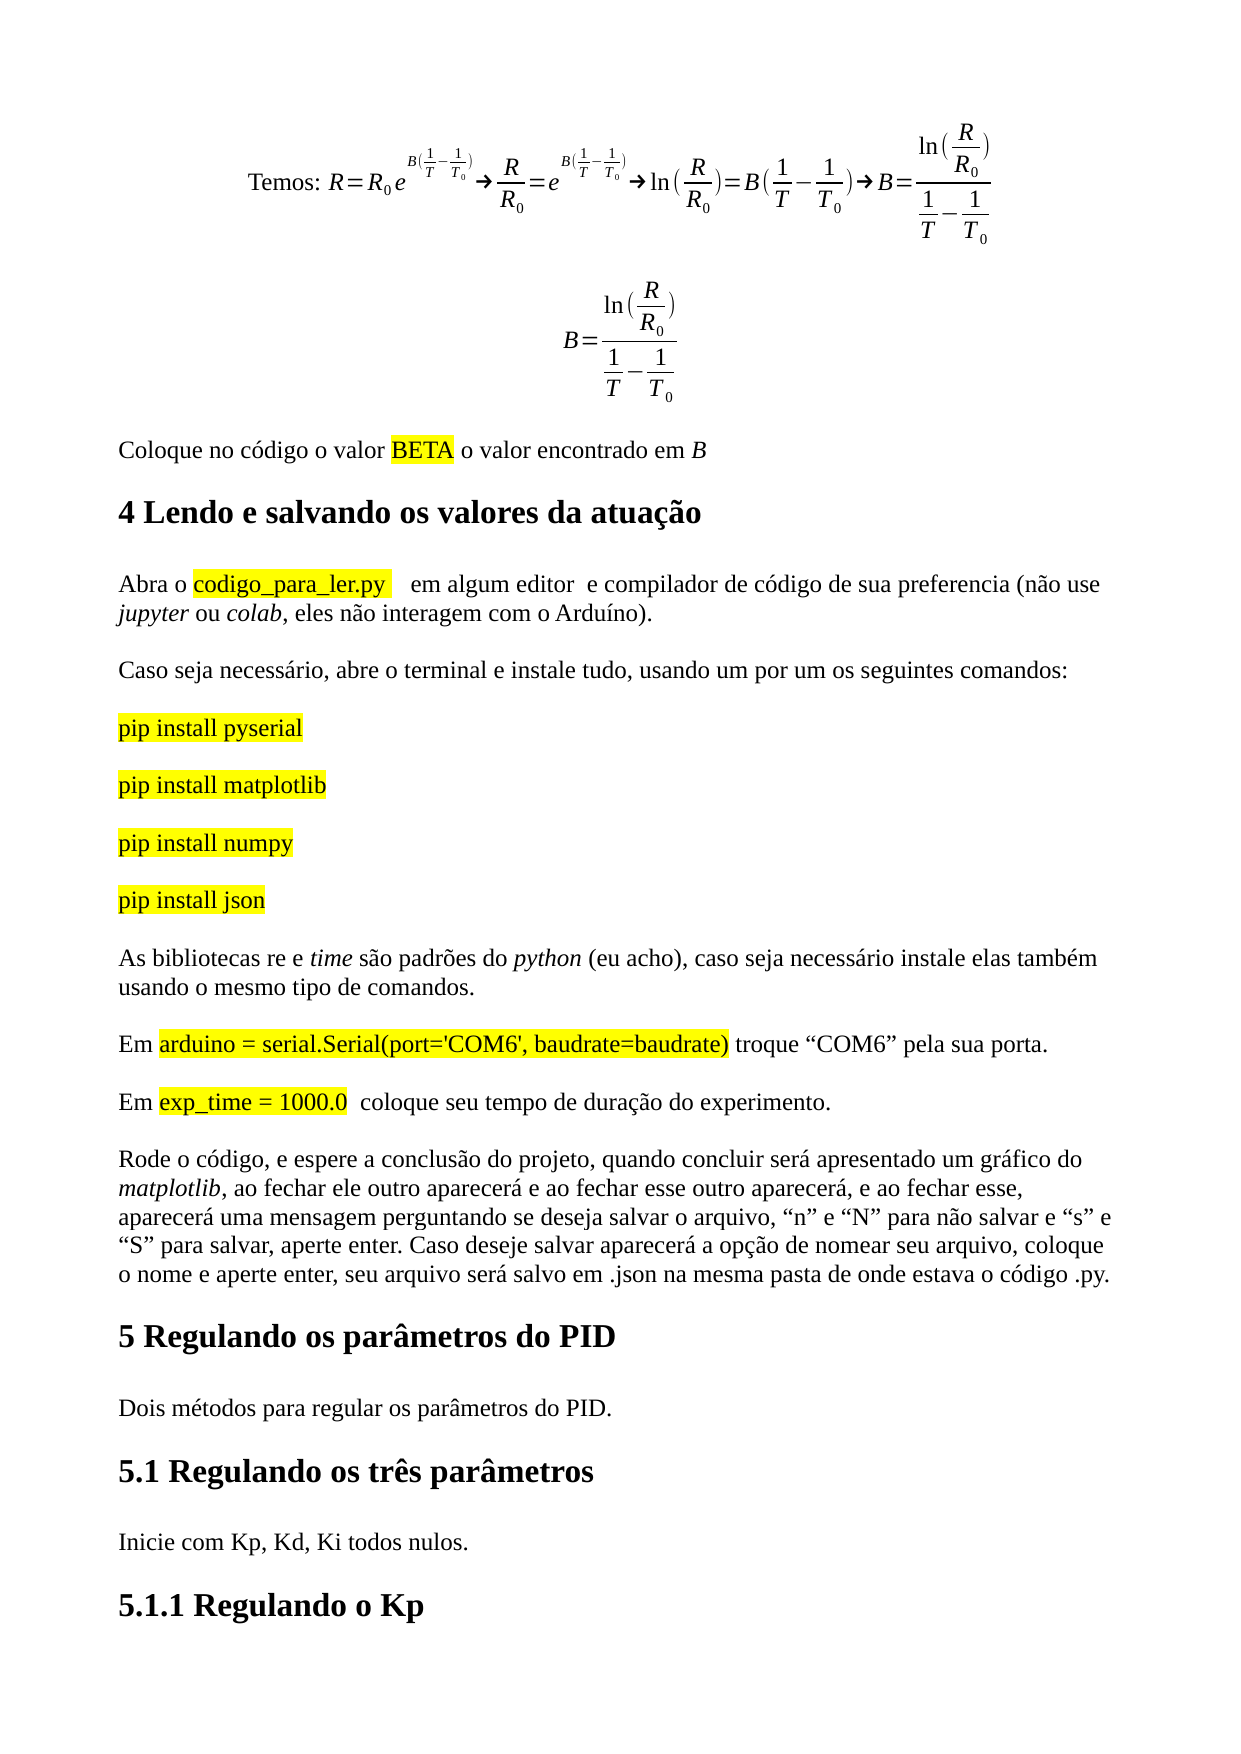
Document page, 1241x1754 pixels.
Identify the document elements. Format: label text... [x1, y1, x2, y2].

text pip install pyserial [118, 713, 1122, 742]
text pip install json [118, 885, 1122, 914]
text Em arduino = serial.Serial(port='COM6', baudrate=baudrate) troque “COM6” pela sua porta. [118, 1029, 1122, 1058]
text Em exp_time = 1000.0 coloque seu tempo de duração do experimento. [118, 1087, 1122, 1115]
text pip install numpy [118, 828, 1122, 857]
text Inicie com Kp, Kd, Ki todos nulos. [118, 1527, 1122, 1556]
text As bibliotecas re e time são padrões do python (eu acho), caso seja necessário instale elas também usando o mesmo tipo de comandos. [118, 943, 1122, 1000]
text Temos: [118, 118, 1122, 248]
text pip install matplotlib [118, 770, 1122, 799]
text Coloque no código o valor BETA o valor encontrado em [118, 435, 1122, 464]
text Rode o código, e espere a conclusão do projeto, quando concluir será apresentado um gráfico do matplotlib, ao fechar ele outro aparecerá e ao fechar esse outro aparecerá, e ao fechar esse, aparecerá uma mensagem perguntando se deseja salvar o arquivo, “n” e “N” para não salvar e “s” e “S” para salvar, aperte enter. Caso deseje salvar aparecerá a opção de nomear seu arquivo, coloque o nome e aperte enter, seu arquivo será salvo em .json na mesma pasta de onde estava o código .py. [118, 1144, 1122, 1288]
text Caso seja necessário, abre o terminal e instale tudo, usando um por um os seguintes comandos: [118, 655, 1122, 684]
text Abra o codigo_para_ler.py em algum editor e compilador de código de sua preferencia (não use jupyter ou colab, eles não interagem com o Arduíno). [118, 569, 1122, 627]
text Dois métodos para regular os parâmetros do PID. [118, 1393, 1122, 1422]
text 5.1 Regulando os três parâmetros [118, 1451, 1122, 1489]
text 5.1.1 Regulando o Kp [118, 1585, 1122, 1623]
text 5 Regulando os parâmetros do PID [118, 1317, 1122, 1355]
text 4 Lendo e salvando os valores da atuação [118, 492, 1122, 531]
